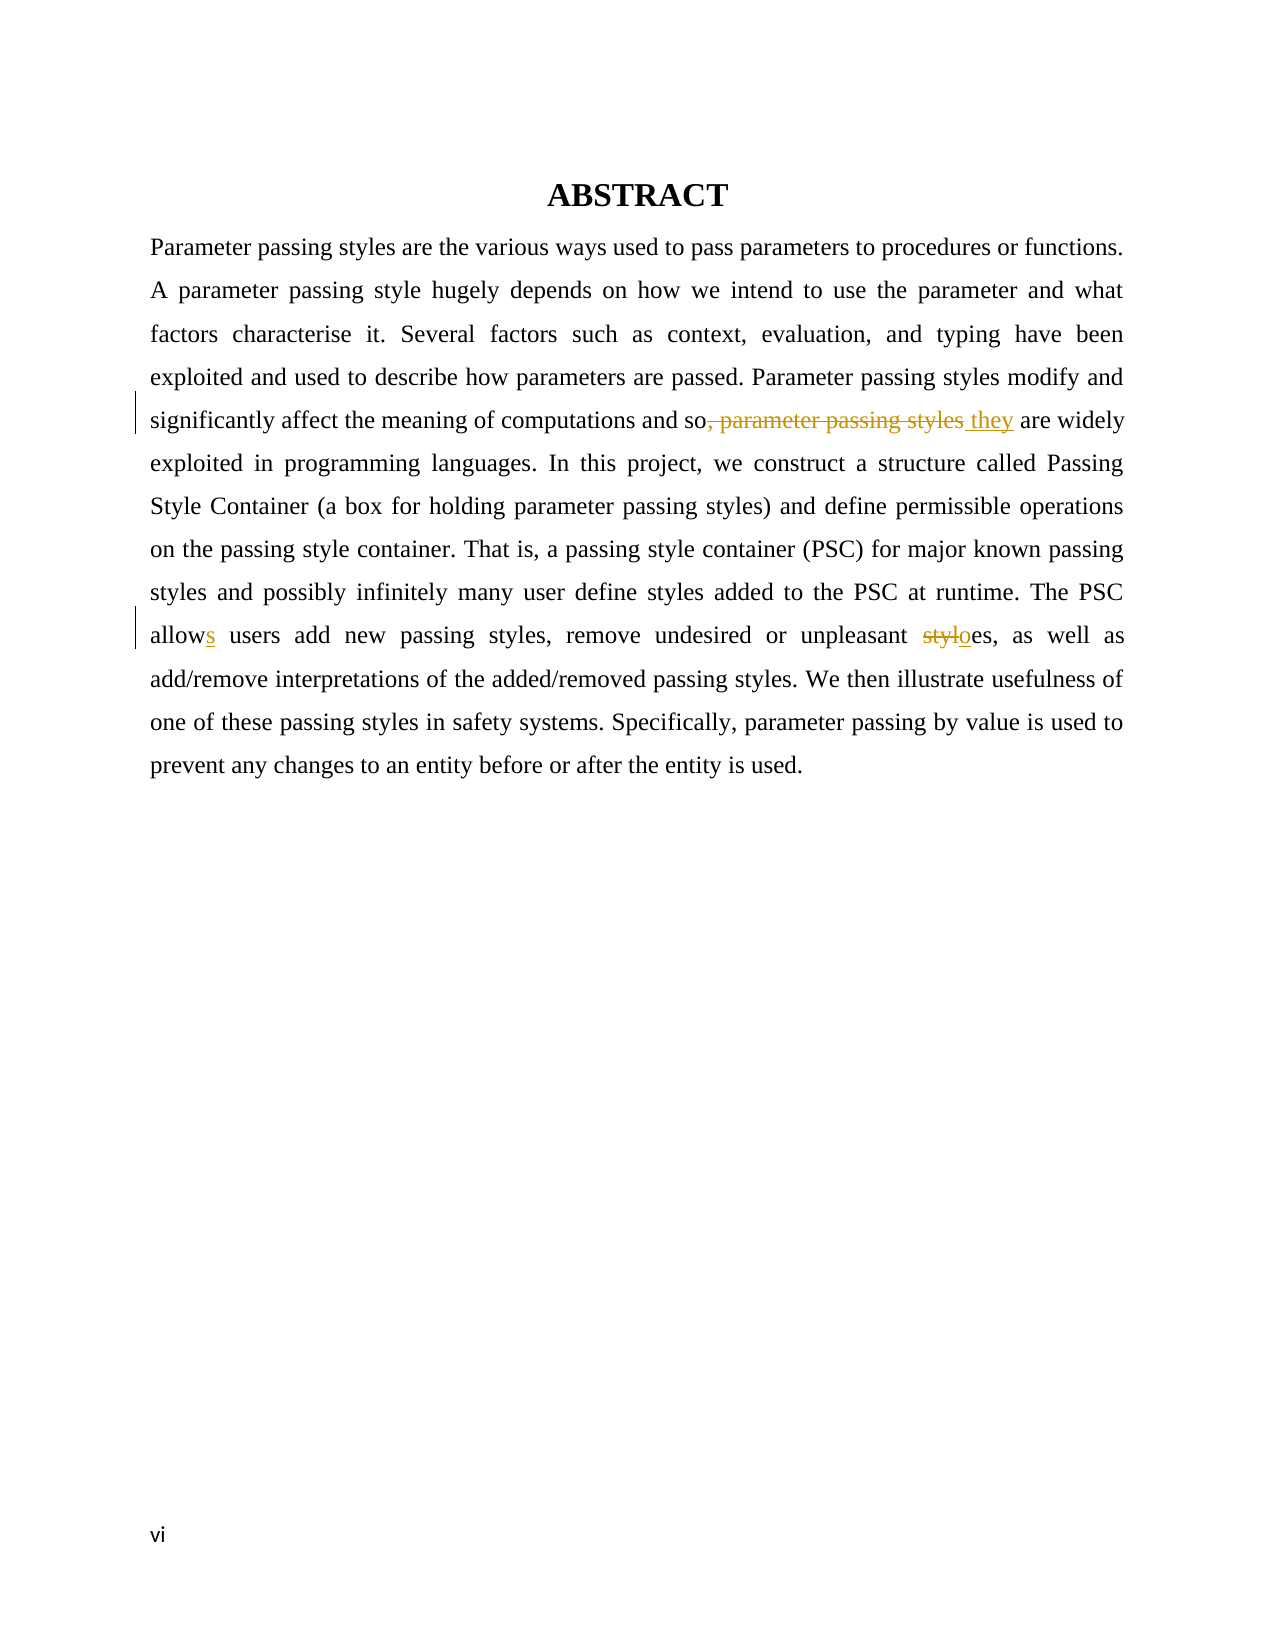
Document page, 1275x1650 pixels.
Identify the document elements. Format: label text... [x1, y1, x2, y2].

text Parameter passing styles are the various ways used to pass parameters to procedures or functions. A parameter passing style hugely depends on how we intend to use the parameter and what factors characterise it. Several factors such as context, evaluation, and typing have been exploited and used to describe how parameters are passed. Parameter passing styles modify and significantly affect the meaning of computations and so they are widely exploited in programming languages. In this project, we construct a structure called Passing Style Container (a box for holding parameter passing styles) and define permissible operations on the passing style container. That is, a passing style container (PSC) for major known passing styles and possibly infinitely many user define styles added to the PSC at runtime. The PSC allows users add new passing styles, remove undesired or unpleasant oes, as well as add/remove interpretations of the added/removed passing styles. We then illustrate usefulness of one of these passing styles in safety systems. Specifically, parameter passing by value is used to prevent any changes to an entity before or after the entity is used. [150, 232, 1125, 779]
subtitle ABSTRACT [150, 175, 1125, 213]
